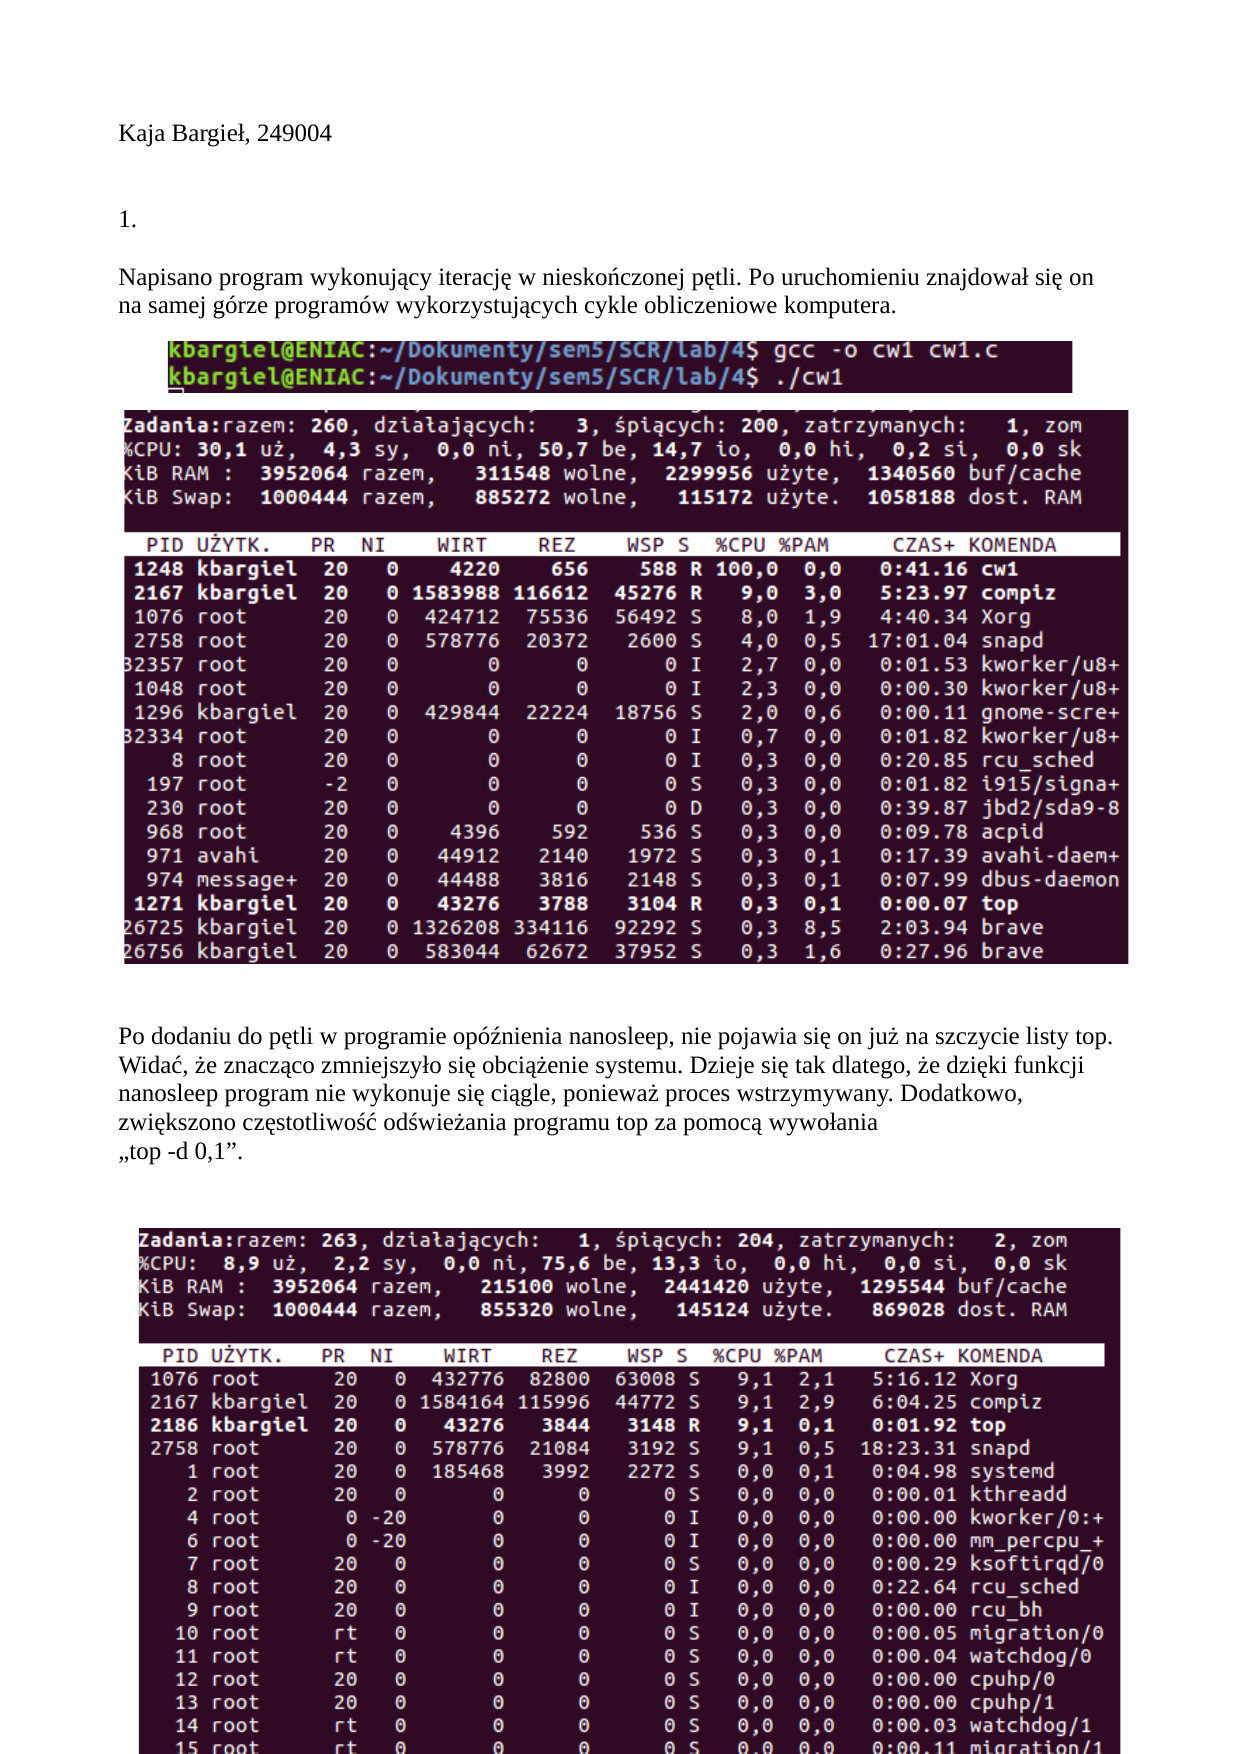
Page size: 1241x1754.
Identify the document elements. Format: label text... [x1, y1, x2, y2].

text Napisano program wykonujący iterację w nieskończonej pętli. Po uruchomieniu znajdował się on na samej górze programów wykorzystujących cykle obliczeniowe komputera. [118, 262, 1122, 319]
picture [167, 341, 1073, 393]
text Po dodaniu do pętli w programie opóźnienia nanosleep, nie pojawia się on już na szczycie listy top. Widać, że znacząco zmniejszyło się obciążenie systemu. Dzieje się tak dlatego, że dzięki funkcji nanosleep program nie wykonuje się ciągle, ponieważ proces wstrzymywany. Dodatkowo, zwiększono częstotliwość odświeżania programu top za pomocą wywołania [118, 1021, 1122, 1136]
picture [124, 410, 1129, 964]
picture [138, 1228, 1121, 1754]
text Kaja Bargieł, 249004 [118, 118, 1122, 147]
text 1. [118, 204, 1122, 233]
text „top -d 0,1”. [118, 1136, 1122, 1165]
